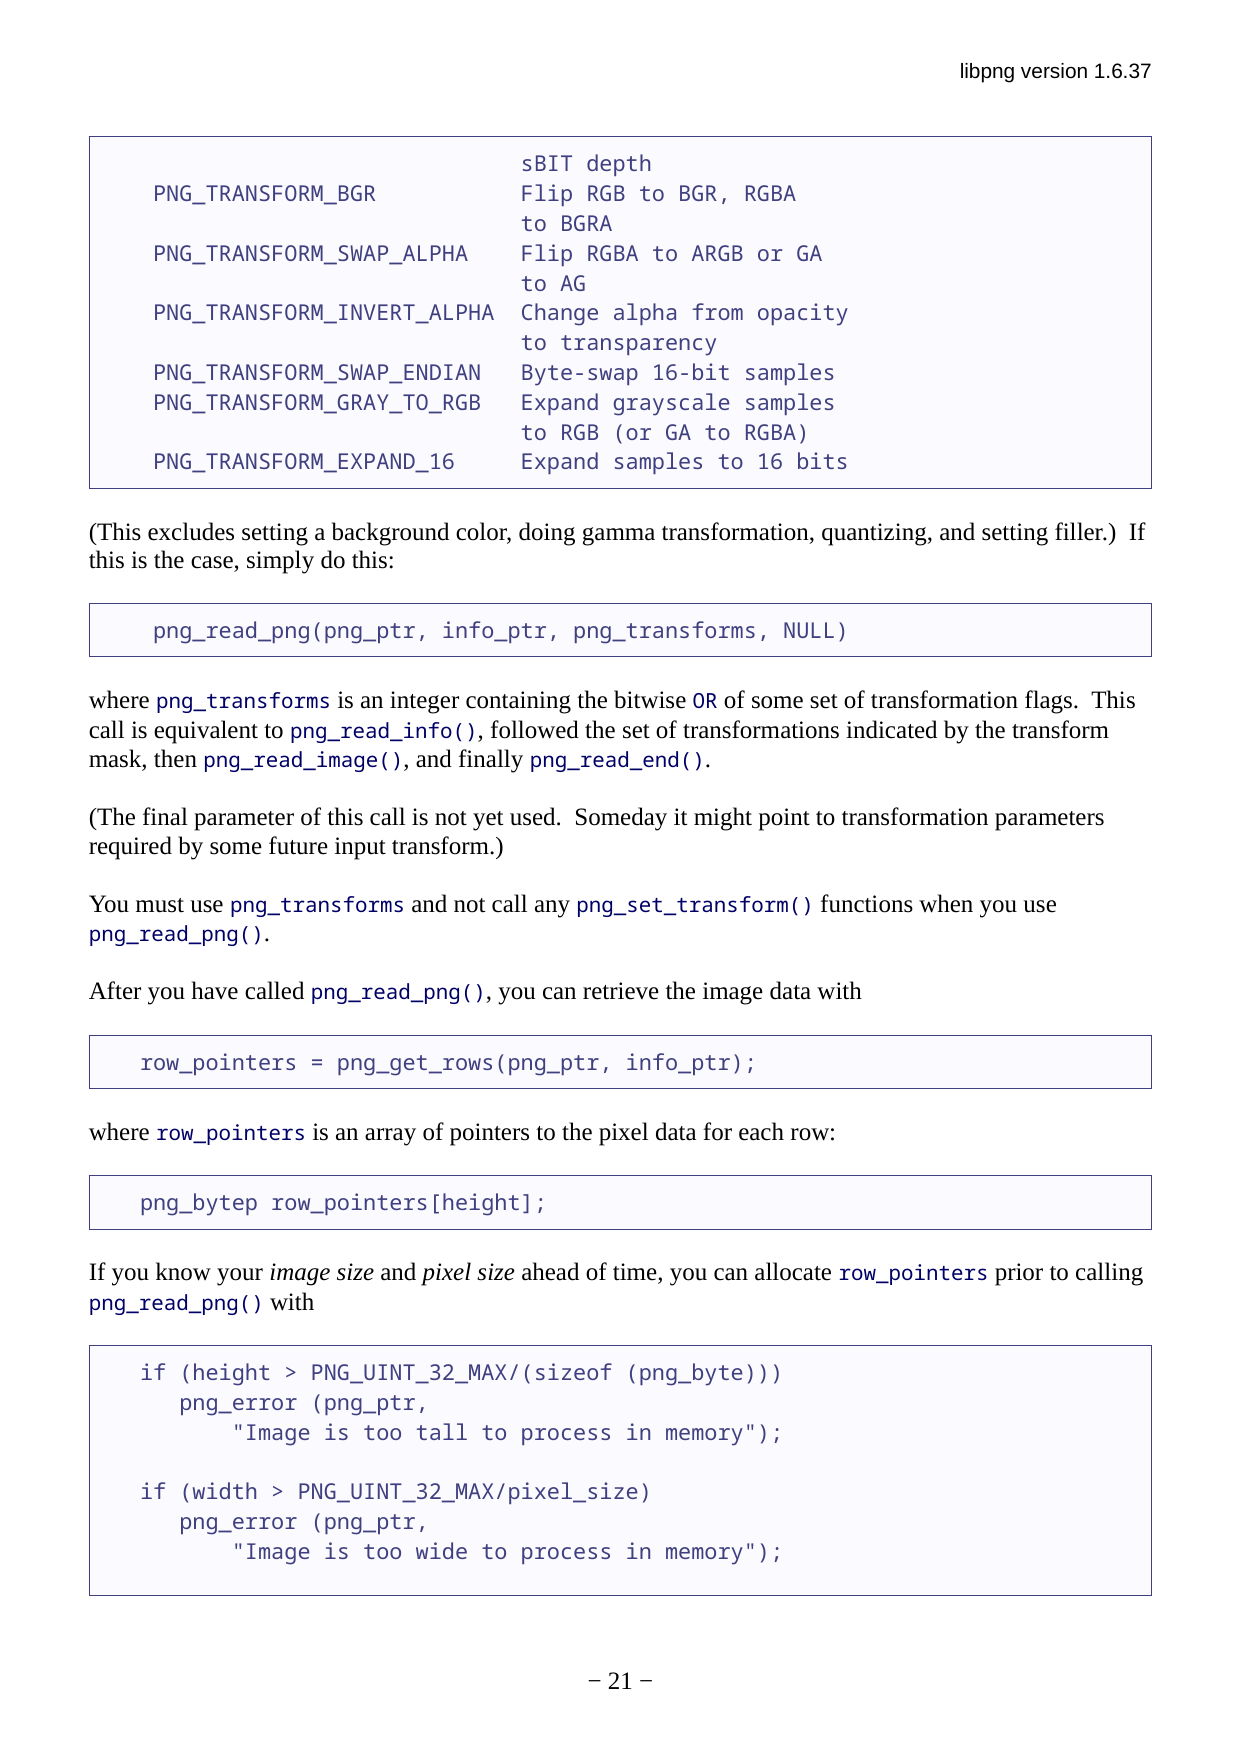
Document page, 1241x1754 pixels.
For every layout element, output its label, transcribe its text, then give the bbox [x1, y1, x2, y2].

text to AG [90, 256, 1151, 285]
text where png_transforms is an integer containing the bitwise OR of some set of transformation flags. This call is equivalent to png_read_info(), followed the set of transformations indicated by the transform mask, then png_read_image(), and finally png_read_end(). [88, 685, 1152, 774]
text (The final parameter of this call is not yet used. Someday it might point to transformation parameters required by some future input transform.) [88, 802, 1152, 860]
text png_bytep row_pointers[height]; [90, 1176, 1151, 1229]
text to transparency [90, 315, 1151, 345]
text If you know your image size and pixel size ahead of time, you can allocate row_pointers prior to calling png_read_png() with [88, 1257, 1152, 1316]
text if (width > PNG_UINT_32_MAX/pixel_size) [90, 1464, 1151, 1494]
text to RGB (or GA to RGBA) [90, 404, 1151, 434]
text PNG_TRANSFORM_SWAP_ALPHA Flip RGBA to ARGB or GA [90, 226, 1151, 256]
text png_read_png(png_ptr, info_ptr, png_transforms, NULL) [90, 604, 1151, 656]
text to BGRA [90, 196, 1151, 226]
text After you have called png_read_png(), you can retrieve the image data with [88, 976, 1152, 1006]
text sBIT depth [90, 137, 1151, 166]
text if (height > PNG_UINT_32_MAX/(sizeof (png_byte))) [90, 1346, 1151, 1375]
text PNG_TRANSFORM_BGR Flip RGB to BGR, RGBA [90, 166, 1151, 196]
text png_error (png_ptr, [90, 1494, 1151, 1524]
text You must use png_transforms and not call any png_set_transform() functions when you use png_read_png(). [88, 889, 1152, 948]
text row_pointers = png_get_rows(png_ptr, info_ptr); [90, 1036, 1151, 1088]
text PNG_TRANSFORM_EXPAND_16 Expand samples to 16 bits [90, 434, 1151, 488]
text "Image is too tall to process in memory"); [90, 1405, 1151, 1434]
text (This excludes setting a background color, doing gamma transformation, quantizing, and setting filler.) If this is the case, simply do this: [88, 517, 1152, 574]
text PNG_TRANSFORM_SWAP_ENDIAN Byte-swap 16-bit samples [90, 345, 1151, 375]
text where row_pointers is an array of pointers to the pixel data for each row: [88, 1117, 1152, 1146]
text png_error (png_ptr, [90, 1375, 1151, 1405]
text PNG_TRANSFORM_INVERT_ALPHA Change alpha from opacity [90, 285, 1151, 315]
text "Image is too wide to process in memory"); [90, 1524, 1151, 1554]
text PNG_TRANSFORM_GRAY_TO_RGB Expand grayscale samples [90, 375, 1151, 404]
